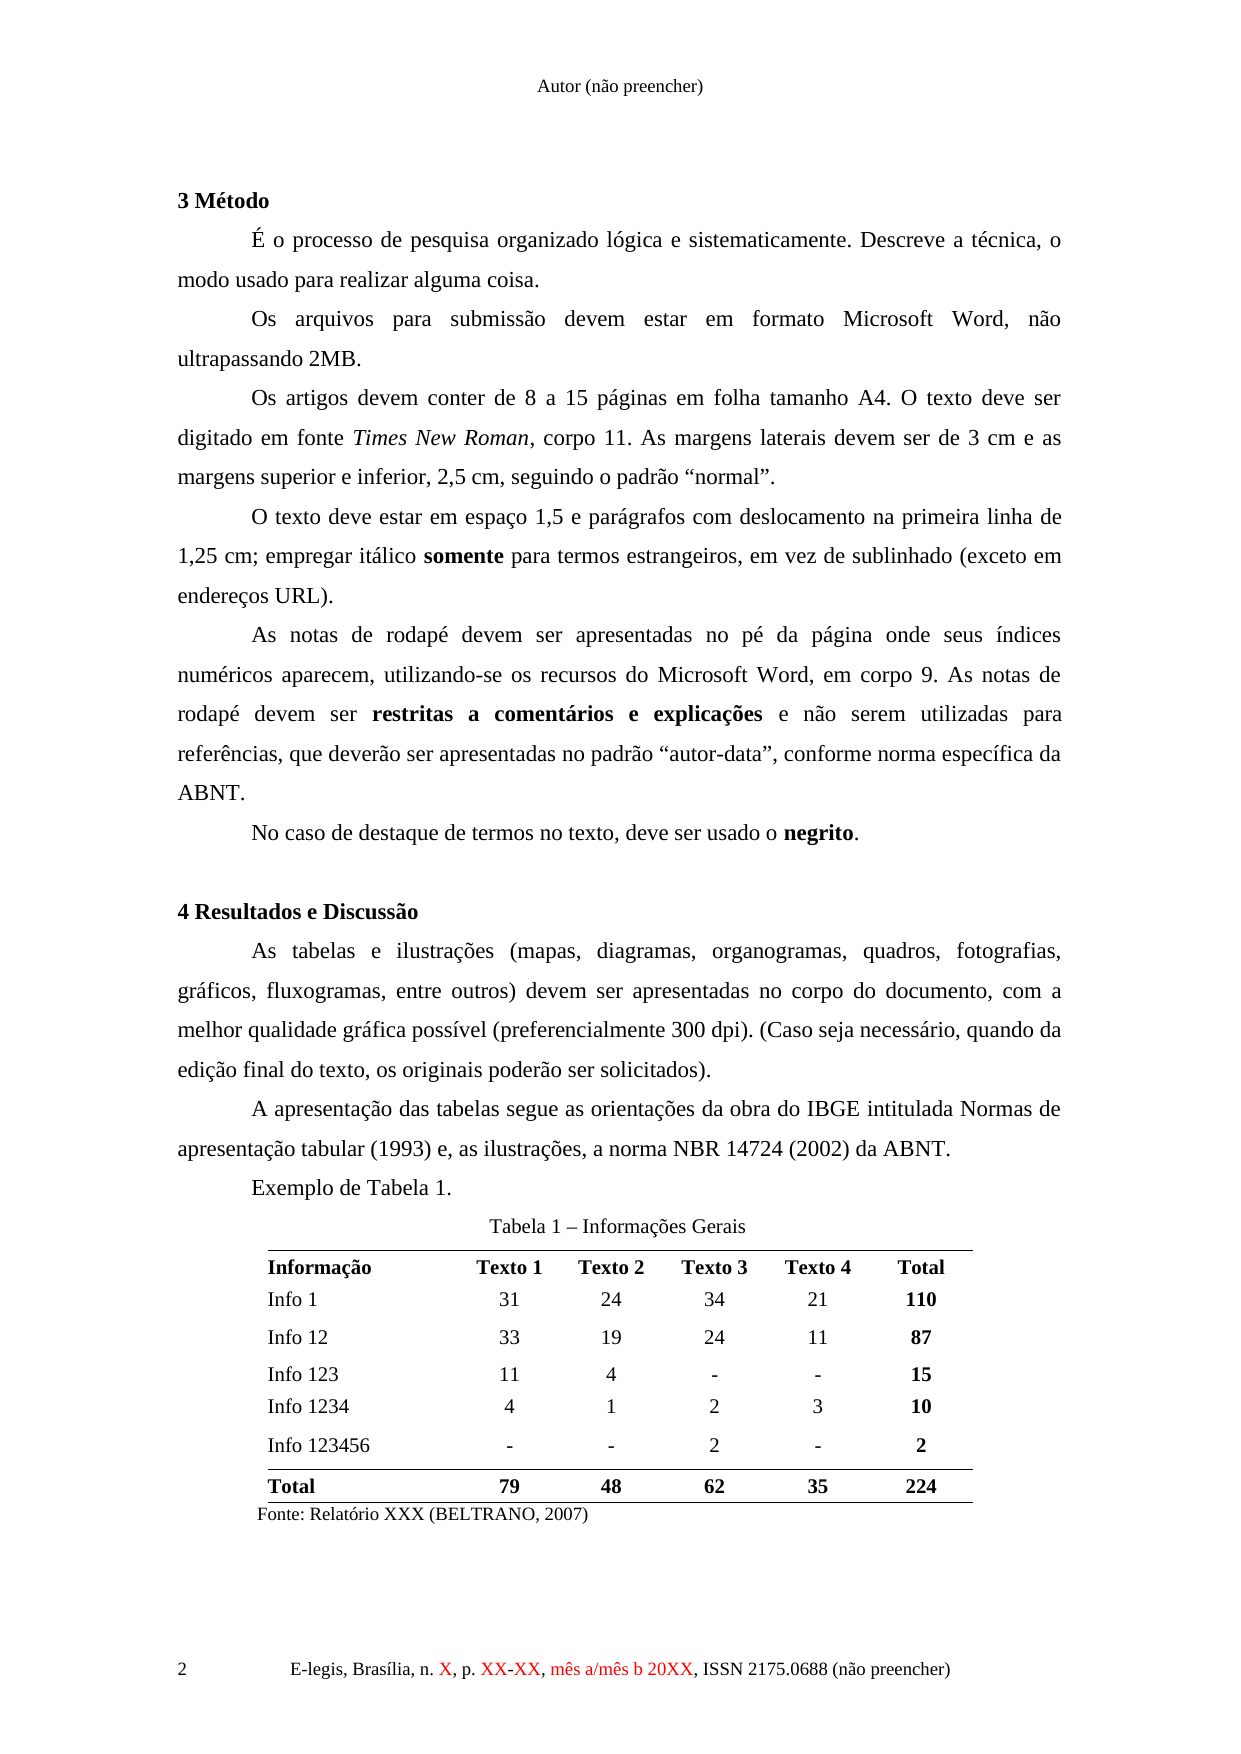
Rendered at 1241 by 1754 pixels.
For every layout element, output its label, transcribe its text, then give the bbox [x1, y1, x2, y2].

table_cell Info 123456 [268, 1423, 459, 1468]
table_header Texto 2 [559, 1251, 663, 1283]
table_cell 33 [459, 1315, 559, 1358]
table_cell Total [268, 1470, 459, 1502]
table_cell 19 [559, 1315, 663, 1358]
table_header Texto 1 [459, 1251, 559, 1283]
table_cell - [663, 1358, 766, 1390]
table_cell 79 [459, 1470, 559, 1502]
table_cell - [459, 1423, 559, 1468]
table_cell 224 [869, 1470, 973, 1502]
text Os artigos devem conter de 8 a 15 páginas em folha tamanho A4. O texto deve ser digitado em fonte Times New Roman, corpo 11. As margens laterais devem ser de 3 cm e as margens superior e inferior, 2,5 cm, seguindo o padrão “normal”. [177, 384, 1063, 490]
text As notas de rodapé devem ser apresentadas no pé da página onde seus índices numéricos aparecem, utilizando-se os recursos do Microsoft Word, em corpo 9. As notas de rodapé devem ser restritas a comentários e explicações e não serem utilizadas para referências, que deverão ser apresentadas no padrão “autor-data”, conforme norma específica da ABNT. [177, 621, 1063, 806]
table_cell 87 [869, 1315, 973, 1358]
table_cell 10 [869, 1390, 973, 1423]
table_header Informação [268, 1251, 459, 1283]
table_cell - [766, 1358, 869, 1390]
table_cell 62 [663, 1470, 766, 1502]
text Fonte: Relatório XXX (BELTRANO, 2007) [177, 1503, 1063, 1524]
text Exemplo de Tabela 1. [177, 1174, 1063, 1200]
table_cell 2 [663, 1423, 766, 1468]
table_cell 35 [766, 1470, 869, 1502]
table_cell 21 [766, 1283, 869, 1315]
table_cell Info 1 [268, 1283, 459, 1315]
table_cell 31 [459, 1283, 559, 1315]
text No caso de destaque de termos no texto, deve ser usado o negrito. [177, 819, 1063, 845]
table_header Texto 4 [766, 1251, 869, 1283]
table_cell 4 [459, 1390, 559, 1423]
table_cell 3 [766, 1390, 869, 1423]
text Os arquivos para submissão devem estar em formato Microsoft Word, não ultrapassando 2MB. [177, 306, 1063, 371]
table_cell 15 [869, 1358, 973, 1390]
text 3 Método [177, 187, 1063, 213]
table_cell 34 [663, 1283, 766, 1315]
table_cell 11 [766, 1315, 869, 1358]
table_cell Info 123 [268, 1358, 459, 1390]
table_cell 110 [869, 1283, 973, 1315]
table_cell 24 [559, 1283, 663, 1315]
table_cell Info 1234 [268, 1390, 459, 1423]
text 4 Resultados e Discussão [177, 898, 1063, 924]
text Tabela 1 – Informações Gerais [177, 1213, 1063, 1238]
table_header Texto 3 [663, 1251, 766, 1283]
table_cell 2 [663, 1390, 766, 1423]
text O texto deve estar em espaço 1,5 e parágrafos com deslocamento na primeira linha de 1,25 cm; empregar itálico somente para termos estrangeiros, em vez de sublinhado (exceto em endereços URL). [177, 503, 1063, 608]
table_cell 48 [559, 1470, 663, 1502]
text É o processo de pesquisa organizado lógica e sistematicamente. Descreve a técnica, o modo usado para realizar alguma coisa. [177, 227, 1063, 292]
text A apresentação das tabelas segue as orientações da obra do IBGE intitulada Normas de apresentação tabular (1993) e, as ilustrações, a norma NBR 14724 (2002) da ABNT. [177, 1095, 1063, 1161]
table_cell Info 12 [268, 1315, 459, 1358]
table_cell 2 [869, 1423, 973, 1468]
table_cell - [559, 1423, 663, 1468]
table_cell 4 [559, 1358, 663, 1390]
table_cell 24 [663, 1315, 766, 1358]
table_cell - [766, 1423, 869, 1468]
table_cell 1 [559, 1390, 663, 1423]
table_cell 11 [459, 1358, 559, 1390]
text As tabelas e ilustrações (mapas, diagramas, organogramas, quadros, fotografias, gráficos, fluxogramas, entre outros) devem ser apresentadas no corpo do documento, com a melhor qualidade gráfica possível (preferencialmente 300 dpi). (Caso seja necessário, quando da edição final do texto, os originais poderão ser solicitados). [177, 937, 1063, 1082]
table_header Total [869, 1251, 973, 1283]
